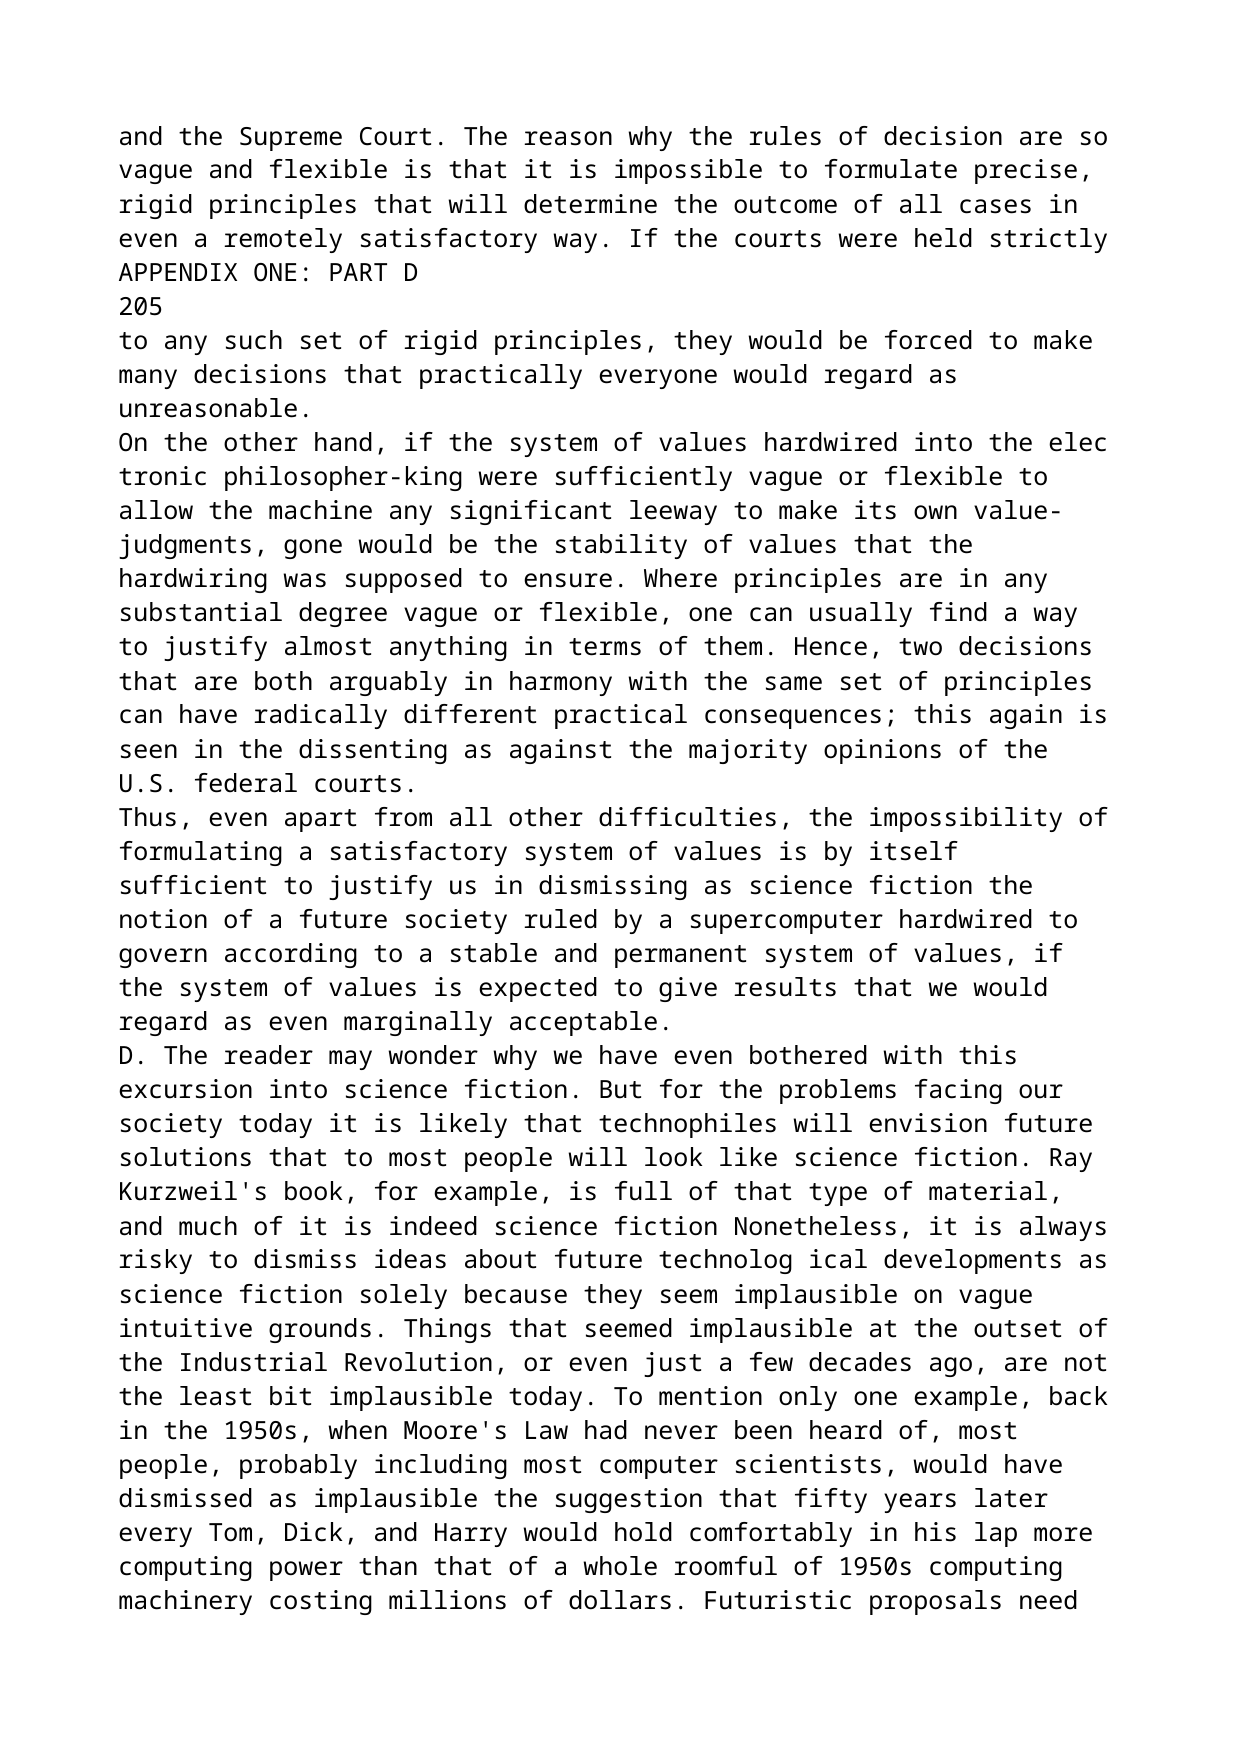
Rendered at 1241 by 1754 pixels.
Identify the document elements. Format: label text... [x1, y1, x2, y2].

text APPENDIX ONE: PART D [118, 254, 1122, 288]
text 205 [118, 288, 1122, 322]
text D. The reader may wonder why we have even bothered with this excursion into science fiction. But for the problems facing our society today it is likely that technophiles will envision future solutions that to most people will look like science fiction. Ray Kurzweil's book, for example, is full of that type of material, and much of it is indeed science fiction Nonetheless, it is always risky to dismiss ideas about future technolog ical developments as science fiction solely because they seem implausible on vague intuitive grounds. Things that seemed implausible at the outset of the Industrial Revolution, or even just a few decades ago, are not the least bit implausible today. To mention only one example, back in the 1950s, when Moore's Law had never been heard of, most people, probably including most computer scientists, would have dismissed as implausible the suggestion that fifty years later every Tom, Dick, and Harry would hold comfortably in his lap more computing power than that of a whole roomful of 1950s computing machinery costing millions of dollars. Futuristic proposals need [118, 1038, 1122, 1617]
text On the other hand, if the system of values hardwired into the elec tronic philosopher-king were sufficiently vague or flexible to allow the machine any significant leeway to make its own value-judgments, gone would be the stability of values that the hardwiring was supposed to ensure. Where principles are in any substantial degree vague or flexible, one can usually find a way to justify almost anything in terms of them. Hence, two decisions that are both arguably in harmony with the same set of principles can have radically different practical consequences; this again is seen in the dissenting as against the majority opinions of the U.S. federal courts. [118, 425, 1122, 799]
text to any such set of rigid principles, they would be forced to make many decisions that practically everyone would regard as unreasonable. [118, 322, 1122, 425]
text and the Supreme Court. The reason why the rules of decision are so vague and flexible is that it is impossible to formulate precise, rigid principles that will determine the outcome of all cases in even a remotely satisfactory way. If the courts were held strictly [118, 118, 1122, 254]
text Thus, even apart from all other difficulties, the impossibility of formulating a satisfactory system of values is by itself sufficient to justify us in dismissing as science fiction the notion of a future society ruled by a supercomputer hardwired to govern according to a stable and permanent system of values, if the system of values is expected to give results that we would regard as even marginally acceptable. [118, 799, 1122, 1038]
